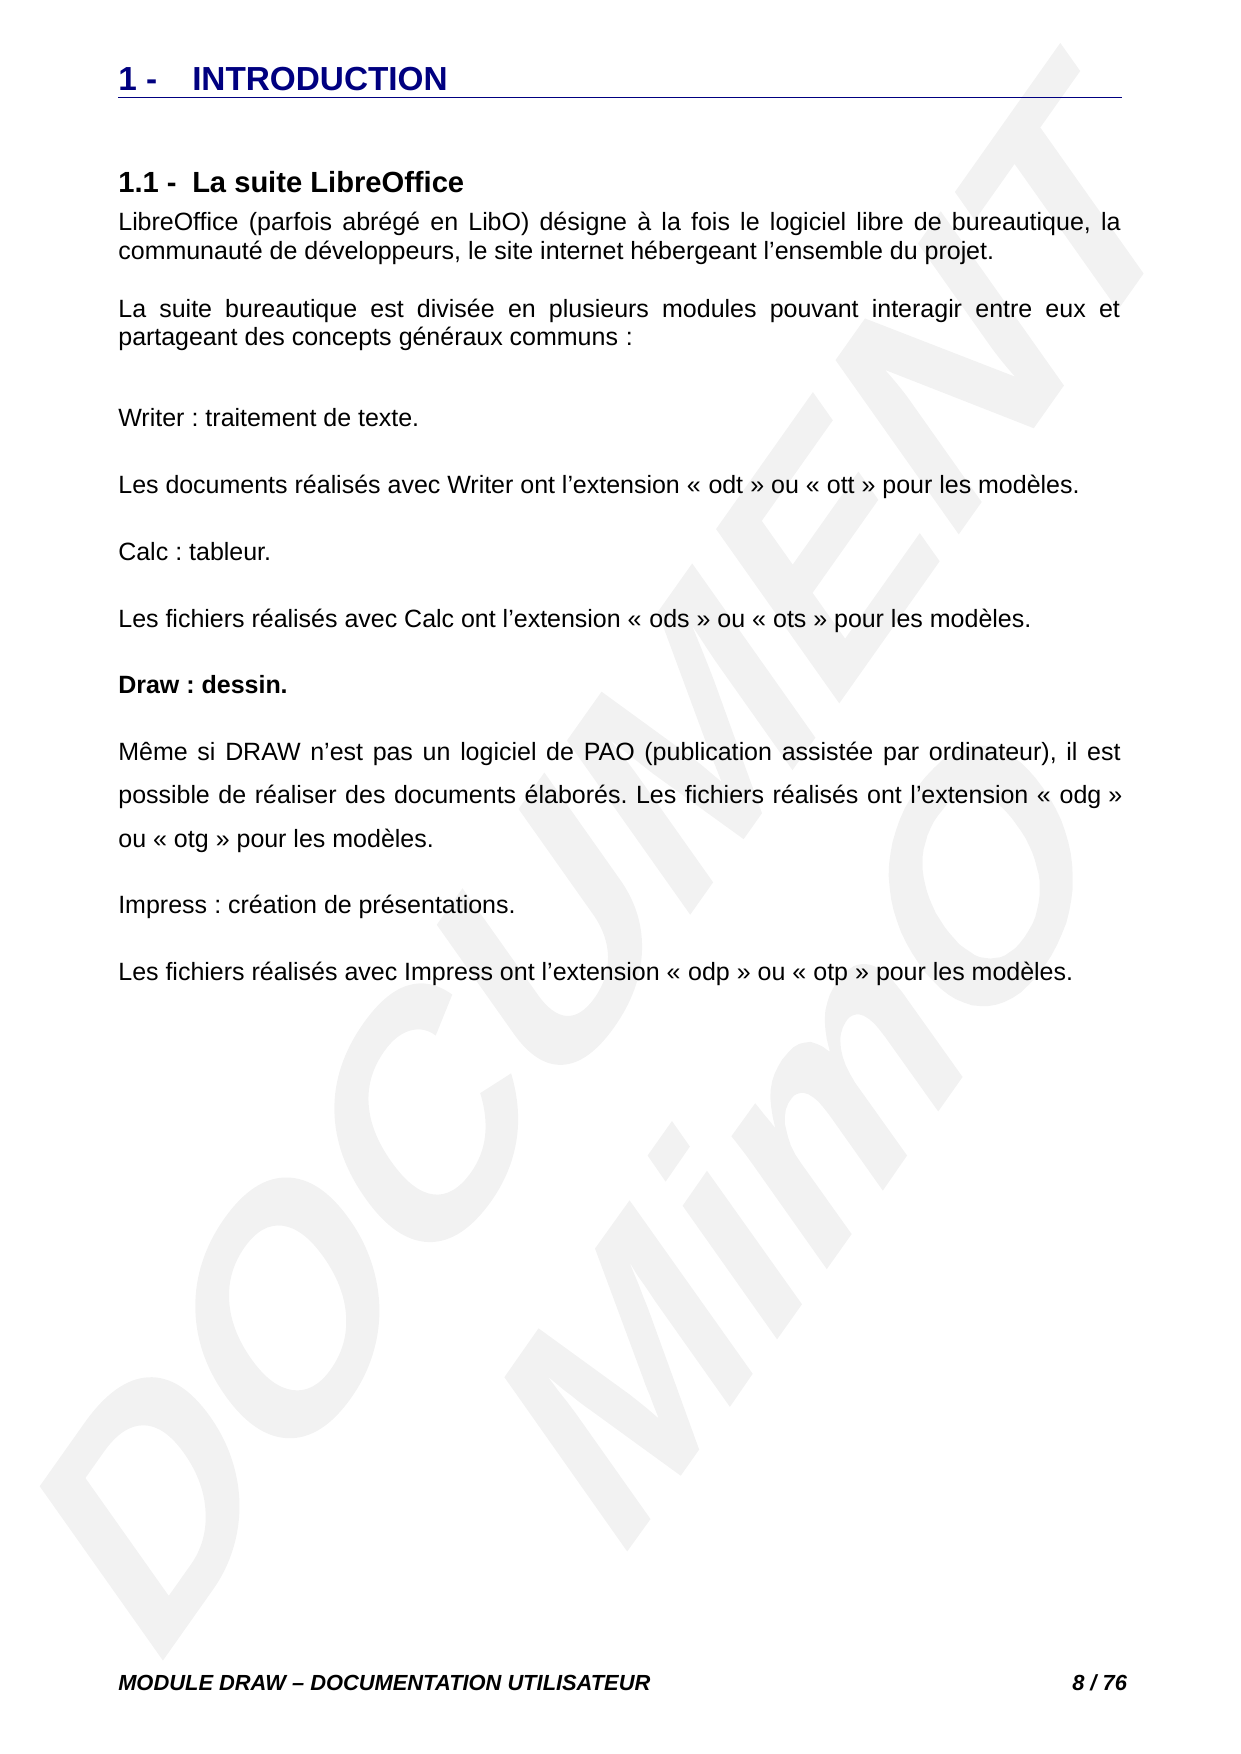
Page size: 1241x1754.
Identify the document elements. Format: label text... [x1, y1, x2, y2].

text Les fichiers réalisés avec Impress ont l’extension « odp » ou « otp » pour les modèles. [118, 957, 1122, 986]
text Impress : création de présentations. [118, 890, 1122, 919]
text Writer : traitement de texte. [118, 403, 1122, 432]
text Calc : tableur. [118, 537, 1122, 566]
text Les documents réalisés avec Writer ont l’extension « odt » ou « ott » pour les modèles. [118, 470, 1122, 499]
text Même si DRAW n’est pas un logiciel de PAO (publication assistée par ordinateur), il est possible de réaliser des documents élaborés. Les fichiers réalisés ont l’extension « odg » ou « otg » pour les modèles. [118, 737, 1122, 852]
subtitle La suite LibreOffice [118, 166, 1122, 199]
text Draw : dessin. [118, 671, 1122, 699]
subtitle introduction [118, 59, 1122, 97]
text La suite bureautique est divisée en plusieurs modules pouvant interagir entre eux et partageant des concepts généraux communs : [118, 293, 1122, 351]
text LibreOffice (parfois abrégé en LibO) désigne à la fois le logiciel libre de bureautique, la communauté de développeurs, le site internet hébergeant l’ensemble du projet. [118, 207, 1122, 265]
text Les fichiers réalisés avec Calc ont l’extension « ods » ou « ots » pour les modèles. [118, 604, 1122, 632]
